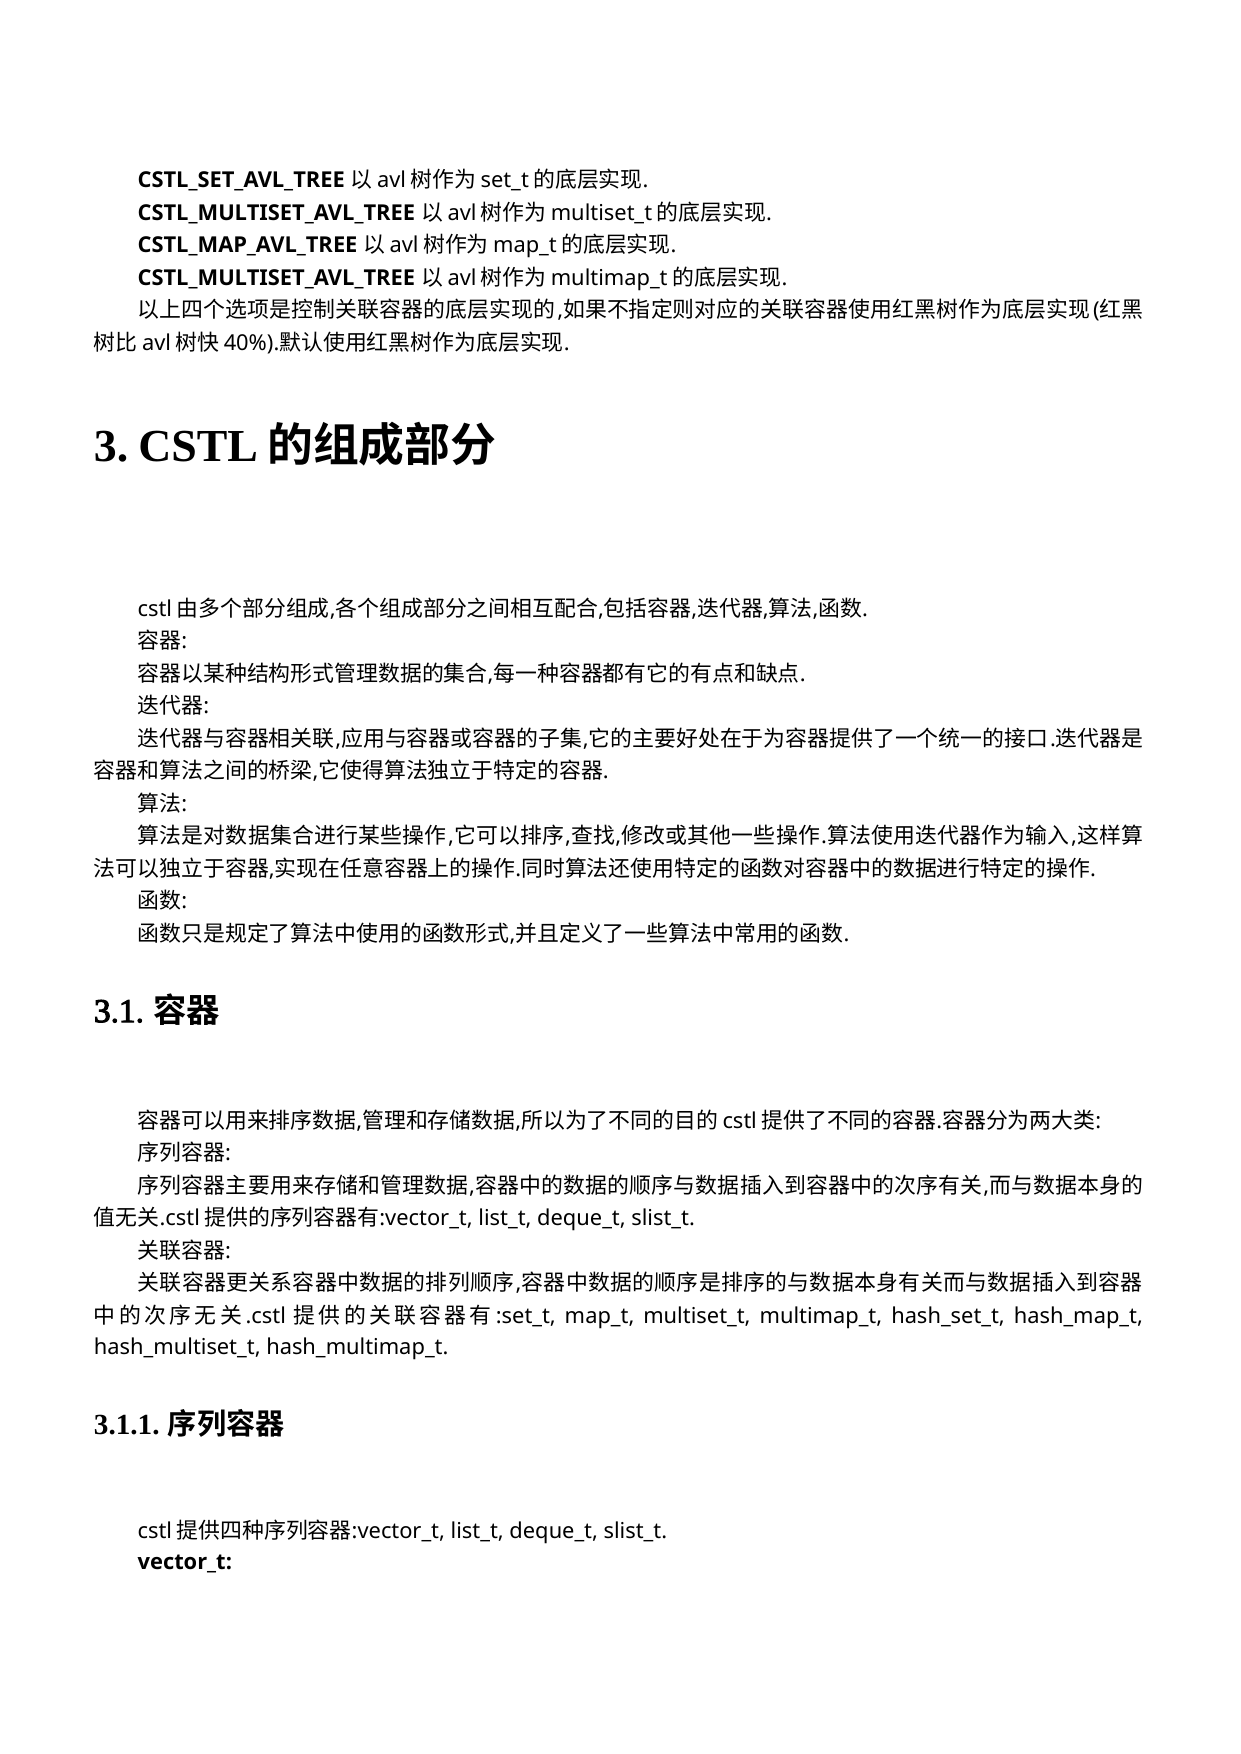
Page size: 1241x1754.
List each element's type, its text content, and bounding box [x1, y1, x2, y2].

text CSTL_MULTISET_AVL_TREE 以avl树作为multiset_t的底层实现. [94, 194, 1144, 227]
subtitle 容器 [94, 975, 1144, 1040]
text 函数: [94, 883, 1144, 916]
text 关联容器: [94, 1232, 1144, 1265]
text 迭代器与容器相关联,应用与容器或容器的子集,它的主要好处在于为容器提供了一个统一的接口.迭代器是容器和算法之间的桥梁,它使得算法独立于特定的容器. [94, 721, 1144, 786]
text 算法: [94, 786, 1144, 818]
text 序列容器主要用来存储和管理数据,容器中的数据的顺序与数据插入到容器中的次序有关,而与数据本身的值无关.cstl提供的序列容器有:vector_t, list_t, deque_t, slist_t. [94, 1167, 1144, 1232]
text cstl由多个部分组成,各个组成部分之间相互配合,包括容器,迭代器,算法,函数. [94, 591, 1144, 623]
text 容器可以用来排序数据,管理和存储数据,所以为了不同的目的cstl提供了不同的容器.容器分为两大类: [94, 1102, 1144, 1135]
text 迭代器: [94, 688, 1144, 721]
text 关联容器更关系容器中数据的排列顺序,容器中数据的顺序是排序的与数据本身有关而与数据插入到容器中的次序无关.cstl提供的关联容器有:set_t, map_t, multiset_t, multimap_t, hash_set_t, hash_map_t, hash_multiset_t, hash_multimap_t. [94, 1265, 1144, 1362]
text CSTL_MULTISET_AVL_TREE 以avl树作为multimap_t的底层实现. [94, 259, 1144, 292]
text cstl提供四种序列容器:vector_t, list_t, deque_t, slist_t. [94, 1512, 1144, 1545]
text 函数只是规定了算法中使用的函数形式,并且定义了一些算法中常用的函数. [94, 916, 1144, 948]
text 序列容器: [94, 1135, 1144, 1167]
text CSTL_MAP_AVL_TREE 以avl树作为map_t的底层实现. [94, 227, 1144, 259]
text CSTL_SET_AVL_TREE 以avl树作为set_t的底层实现. [94, 162, 1144, 194]
text vector_t: [94, 1545, 1144, 1577]
text 以上四个选项是控制关联容器的底层实现的,如果不指定则对应的关联容器使用红黑树作为底层实现(红黑树比avl树快40%).默认使用红黑树作为底层实现. [94, 292, 1144, 357]
subtitle 序列容器 [94, 1389, 1144, 1454]
text 容器: [94, 623, 1144, 656]
subtitle CSTL的组成部分 [94, 392, 1144, 490]
text 容器以某种结构形式管理数据的集合,每一种容器都有它的有点和缺点. [94, 656, 1144, 688]
text 算法是对数据集合进行某些操作,它可以排序,查找,修改或其他一些操作.算法使用迭代器作为输入,这样算法可以独立于容器,实现在任意容器上的操作.同时算法还使用特定的函数对容器中的数据进行特定的操作. [94, 818, 1144, 883]
